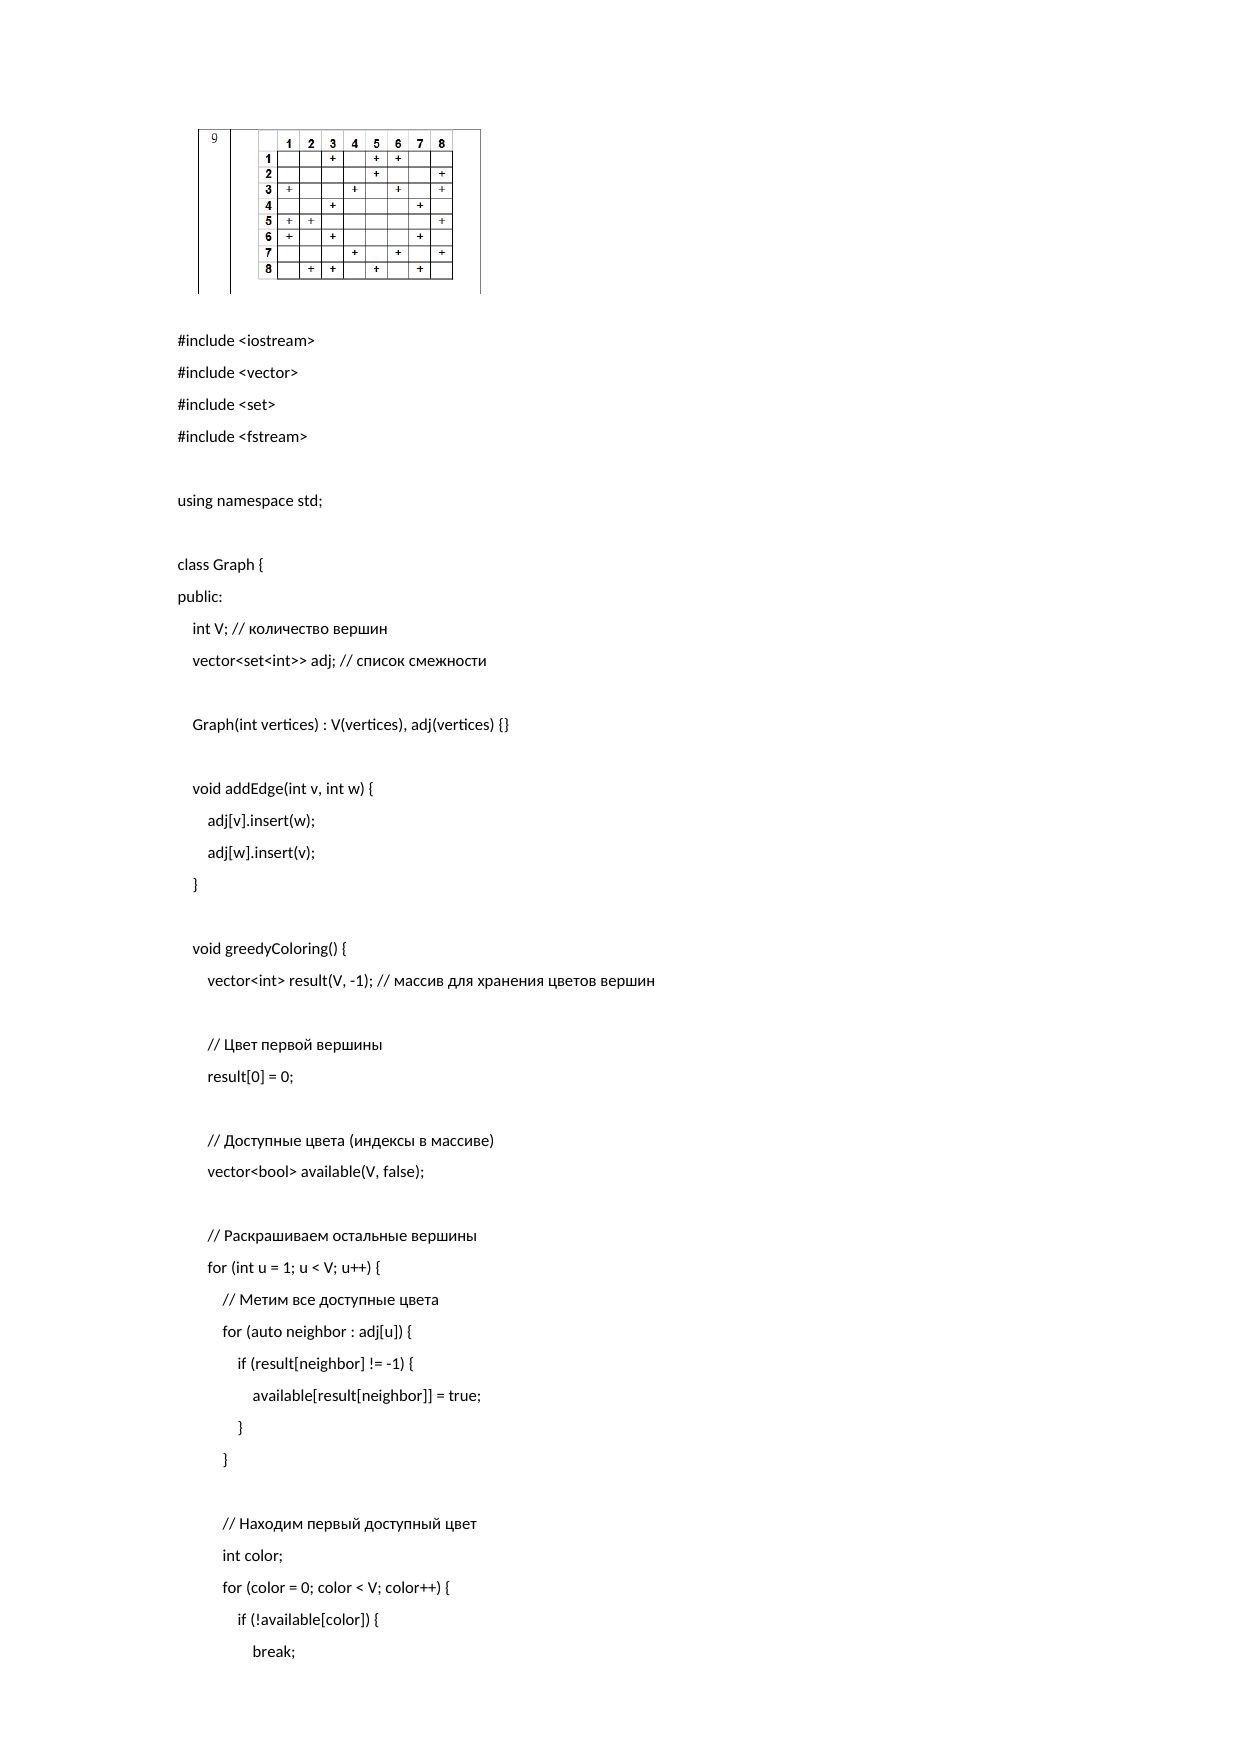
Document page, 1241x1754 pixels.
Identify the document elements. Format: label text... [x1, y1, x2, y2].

text if (!available[color]) { [177, 1609, 1152, 1630]
text public: [177, 586, 1152, 606]
text void greedyColoring() { [177, 938, 1152, 958]
text for (color = 0; color < V; color++) { [177, 1577, 1152, 1598]
text vector<set<int>> adj; // список смежности [177, 650, 1152, 670]
text result[0] = 0; [177, 1066, 1152, 1086]
text // Доступные цвета (индексы в массиве) [177, 1130, 1152, 1150]
text int V; // количество вершин [177, 618, 1152, 638]
text #include <iostream> [177, 330, 1152, 351]
text available[result[neighbor]] = true; [177, 1386, 1152, 1406]
text for (int u = 1; u < V; u++) { [177, 1258, 1152, 1278]
text class Graph { [177, 554, 1152, 574]
text } [177, 1449, 1152, 1470]
text for (auto neighbor : adj[u]) { [177, 1322, 1152, 1342]
text adj[w].insert(v); [177, 842, 1152, 862]
text // Раскрашиваем остальные вершины [177, 1226, 1152, 1246]
text } [177, 1418, 1152, 1438]
text // Метим все доступные цвета [177, 1290, 1152, 1310]
text if (result[neighbor] != -1) { [177, 1354, 1152, 1374]
text #include <vector> [177, 362, 1152, 383]
text vector<int> result(V, -1); // массив для хранения цветов вершин [177, 970, 1152, 990]
text void addEdge(int v, int w) { [177, 778, 1152, 798]
text } [177, 874, 1152, 894]
text #include <set> [177, 394, 1152, 414]
text Graph(int vertices) : V(vertices), adj(vertices) {} [177, 714, 1152, 734]
text #include <fstream> [177, 426, 1152, 447]
text adj[v].insert(w); [177, 810, 1152, 830]
text // Находим первый доступный цвет [177, 1513, 1152, 1534]
text vector<bool> available(V, false); [177, 1162, 1152, 1182]
text break; [177, 1641, 1152, 1662]
text // Цвет первой вершины [177, 1034, 1152, 1054]
text int color; [177, 1546, 1152, 1566]
text using namespace std; [177, 490, 1152, 511]
